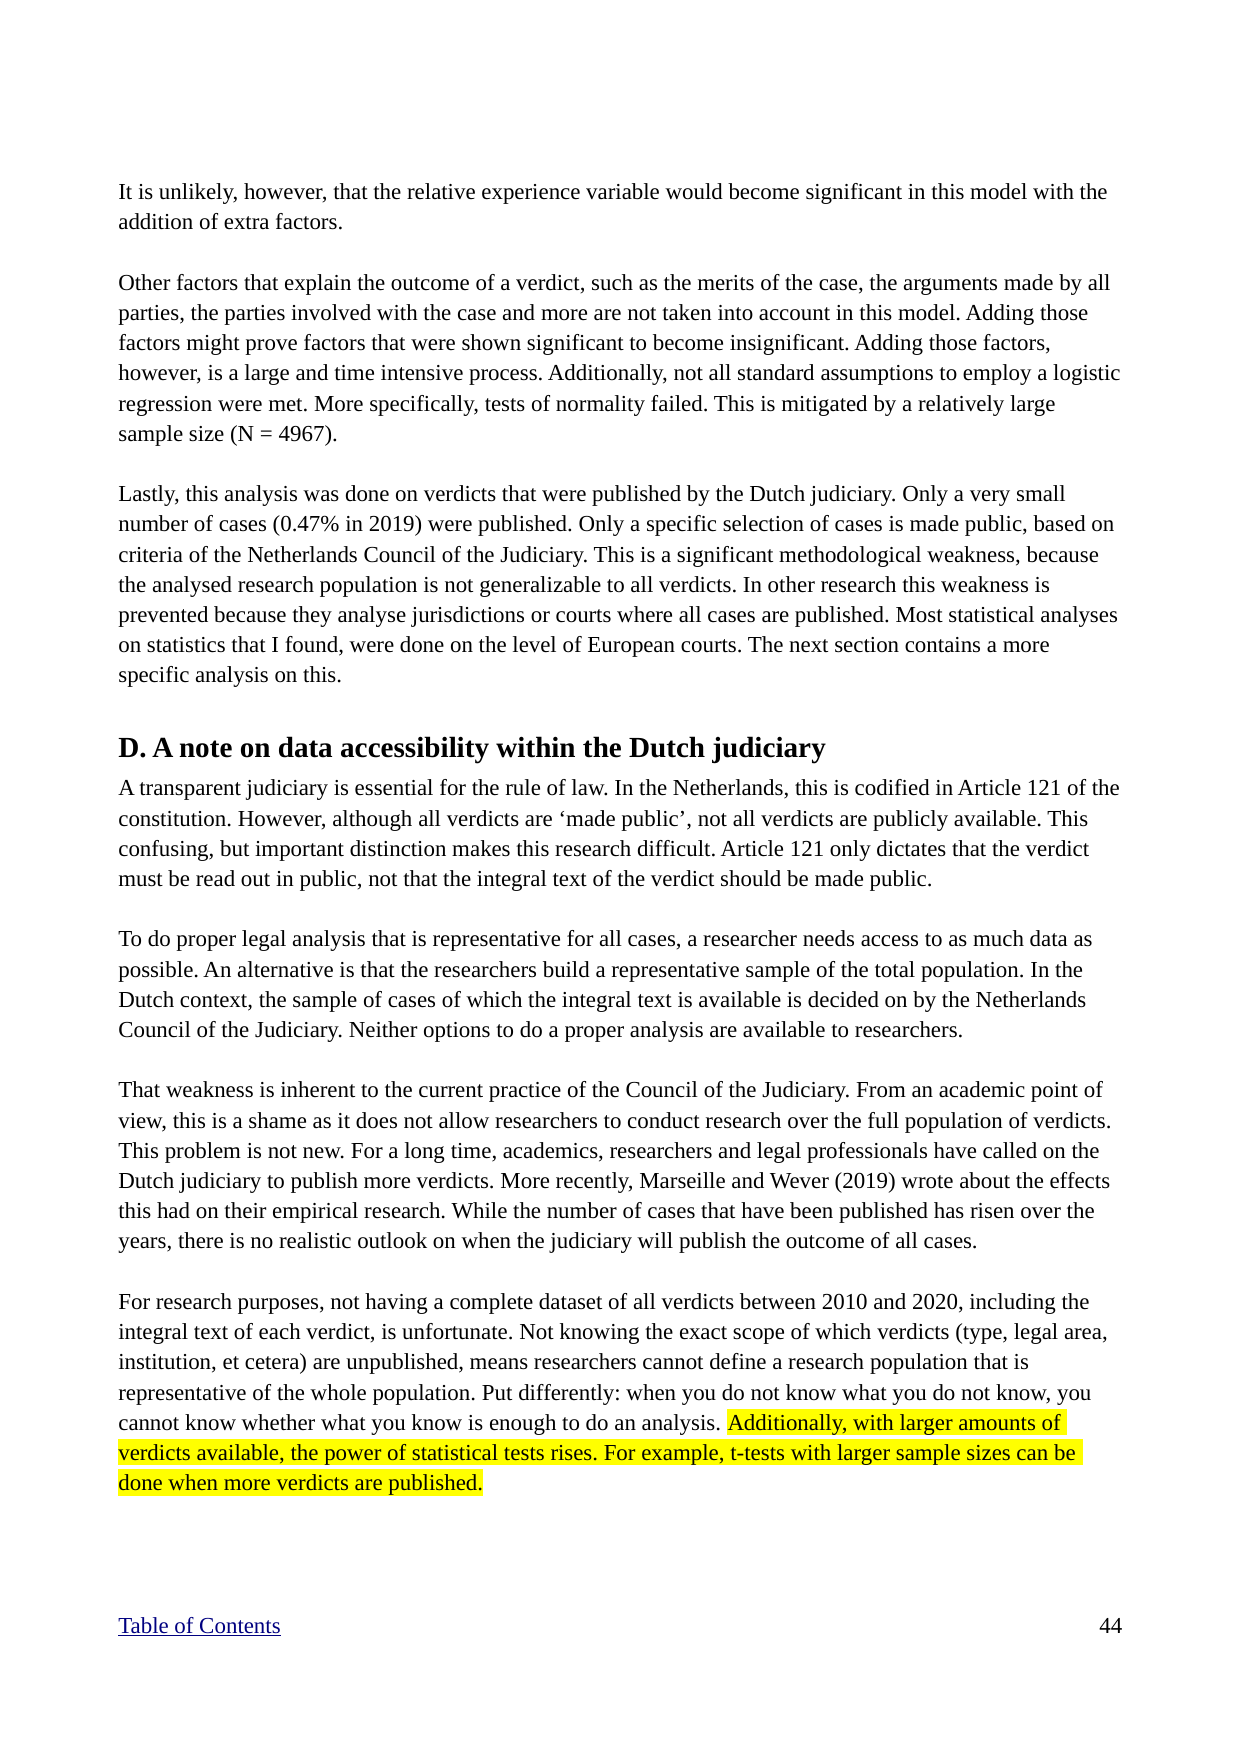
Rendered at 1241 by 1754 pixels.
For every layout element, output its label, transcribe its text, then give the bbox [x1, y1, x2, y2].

text For research purposes, not having a complete dataset of all verdicts between 2010 and 2020, including the integral text of each verdict, is unfortunate. Not knowing the exact scope of which verdicts (type, legal area, institution, et cetera) are unpublished, means researchers cannot define a research population that is representative of the whole population. Put differently: when you do not know what you do not know, you cannot know whether what you know is enough to do an analysis. Additionally, with larger amounts of verdicts available, the power of statistical tests rises. For example, t-tests with larger sample sizes can be done when more verdicts are published. [118, 1288, 1122, 1496]
text That weakness is inherent to the current practice of the Council of the Judiciary. From an academic point of view, this is a shame as it does not allow researchers to conduct research over the full population of verdicts. This problem is not new. For a long time, academics, researchers and legal professionals have called on the Dutch judiciary to publish more verdicts. More recently, Marseille and Wever (2019) wrote about the effects this had on their empirical research. While the number of cases that have been published has risen over the years, there is no realistic outlook on when the judiciary will publish the outcome of all cases. [118, 1076, 1122, 1254]
text A transparent judiciary is essential for the rule of law. In the Netherlands, this is codified in Article 121 of the constitution. However, although all verdicts are ‘made public’, not all verdicts are publicly available. This confusing, but important distinction makes this research difficult. Article 121 only dictates that the verdict must be read out in public, not that the integral text of the verdict should be made public. [118, 774, 1122, 891]
text It is unlikely, however, that the relative experience variable would become significant in this model with the addition of extra factors. [118, 178, 1122, 235]
text Lastly, this analysis was done on verdicts that were published by the Dutch judiciary. Only a very small number of cases (0.47% in 2019) were published. Only a specific selection of cases is made public, based on criteria of the Netherlands Council of the Judiciary. This is a significant methodological weakness, because the analysed research population is not generalizable to all verdicts. In other research this weakness is prevented because they analyse jurisdictions or courts where all cases are published. Most statistical analyses on statistics that I found, were done on the level of European courts. The next section contains a more specific analysis on this. [118, 480, 1122, 688]
subtitle D. A note on data accessibility within the Dutch judiciary [118, 730, 1122, 763]
text Other factors that explain the outcome of a verdict, such as the merits of the case, the arguments made by all parties, the parties involved with the case and more are not taken into account in this model. Adding those factors might prove factors that were shown significant to become insignificant. Adding those factors, however, is a large and time intensive process. Additionally, not all standard assumptions to employ a logistic regression were met. More specifically, tests of normality failed. This is mitigated by a relatively large sample size (N = 4967). [118, 269, 1122, 446]
text To do proper legal analysis that is representative for all cases, a researcher needs access to as much data as possible. An alternative is that the researchers build a representative sample of the total population. In the Dutch context, the sample of cases of which the integral text is available is decided on by the Netherlands Council of the Judiciary. Neither options to do a proper analysis are available to researchers. [118, 925, 1122, 1042]
